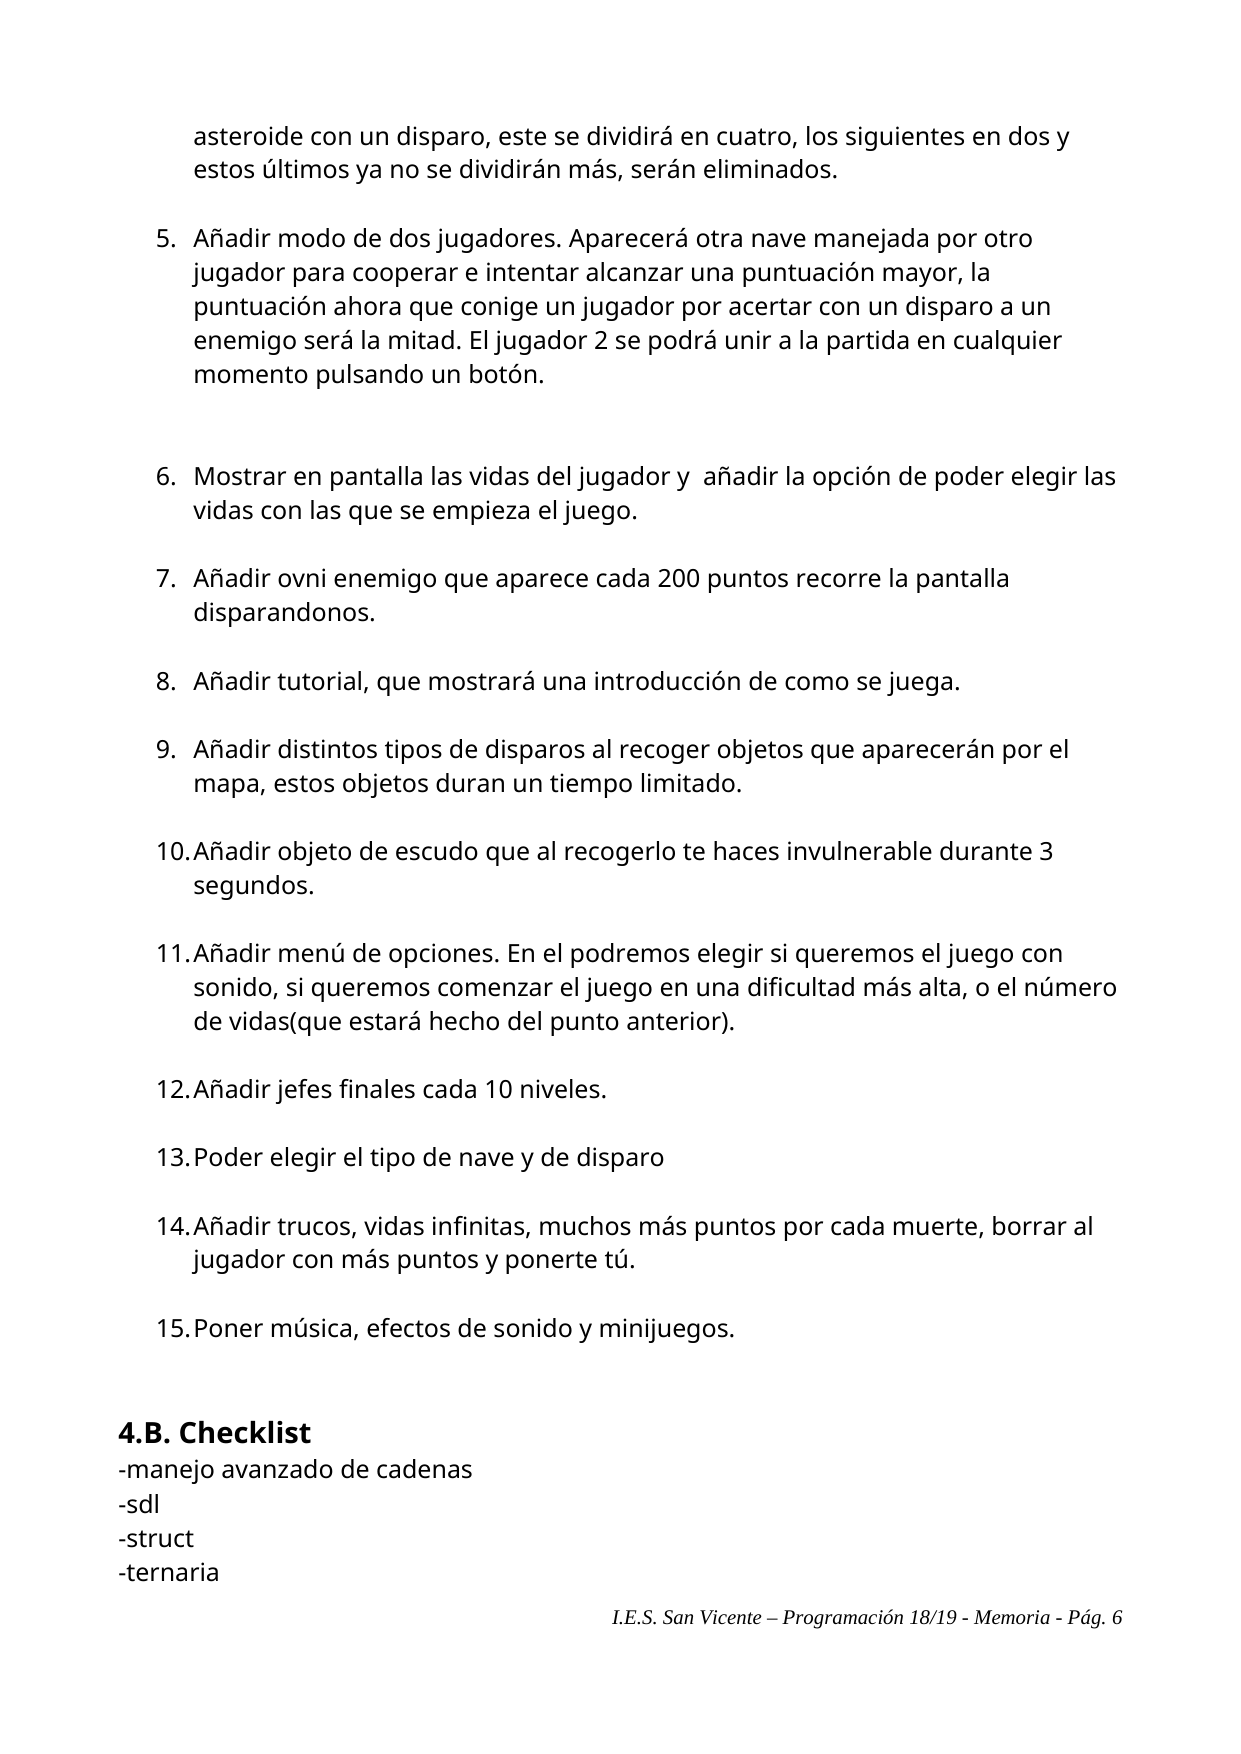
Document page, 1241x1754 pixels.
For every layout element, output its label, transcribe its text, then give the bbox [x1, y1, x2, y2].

text -sdl [118, 1486, 1122, 1520]
list Añadir objeto de escudo que al recogerlo te haces invulnerable durante 3 segundos. [156, 833, 1122, 902]
text -struct [118, 1520, 1122, 1554]
list Poder elegir el tipo de nave y de disparo [156, 1140, 1122, 1174]
list Añadir trucos, vidas infinitas, muchos más puntos por cada muerte, borrar al jugador con más puntos y ponerte tú. [156, 1208, 1122, 1276]
text -ternaria [118, 1554, 1122, 1588]
list Añadir jefes finales cada 10 niveles. [156, 1072, 1122, 1106]
list Añadir menú de opciones. En el podremos elegir si queremos el juego con sonido, si queremos comenzar el juego en una dificultad más alta, o el número de vidas(que estará hecho del punto anterior). [156, 936, 1122, 1038]
list Añadir tutorial, que mostrará una introducción de como se juega. [156, 663, 1122, 697]
list Mostrar en pantalla las vidas del jugador y añadir la opción de poder elegir las vidas con las que se empieza el juego. [156, 459, 1122, 527]
list Añadir distintos tipos de disparos al recoger objetos que aparecerán por el mapa, estos objetos duran un tiempo limitado. [156, 731, 1122, 799]
subtitle 4.B. Checklist [118, 1412, 1122, 1452]
text -manejo avanzado de cadenas [118, 1452, 1122, 1486]
list asteroide con un disparo, este se dividirá en cuatro, los siguientes en dos y estos últimos ya no se dividirán más, serán eliminados. [156, 118, 1122, 186]
list Añadir ovni enemigo que aparece cada 200 puntos recorre la pantalla disparandonos. [156, 561, 1122, 629]
list Añadir modo de dos jugadores. Aparecerá otra nave manejada por otro jugador para cooperar e intentar alcanzar una puntuación mayor, la puntuación ahora que conige un jugador por acertar con un disparo a un enemigo será la mitad. El jugador 2 se podrá unir a la partida en cualquier momento pulsando un botón. [156, 220, 1122, 391]
list Poner música, efectos de sonido y minijuegos. [156, 1310, 1122, 1344]
